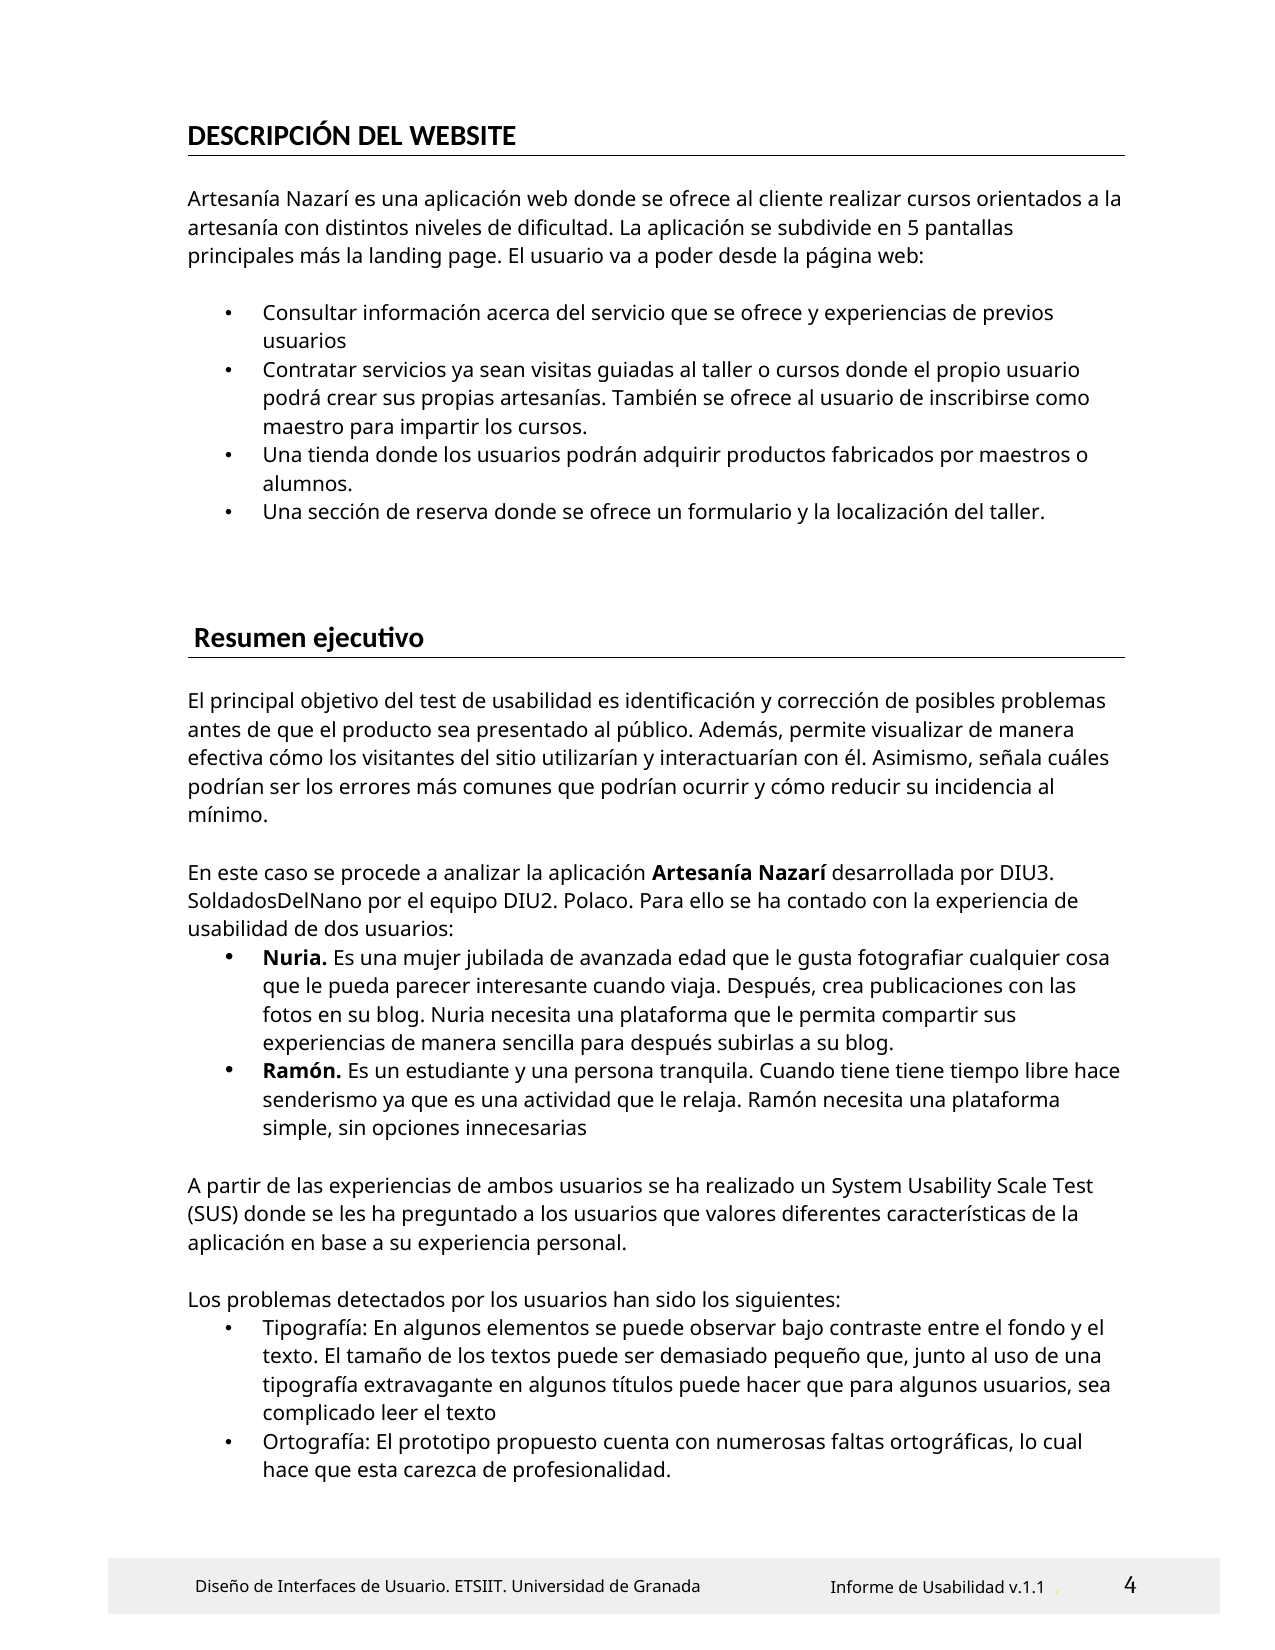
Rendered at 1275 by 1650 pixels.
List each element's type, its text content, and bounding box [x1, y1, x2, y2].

text El principal objetivo del test de usabilidad es identificación y corrección de posibles problemas antes de que el producto sea presentado al público. Además, permite visualizar de manera efectiva cómo los visitantes del sitio utilizarían y interactuarían con él. Asimismo, señala cuáles podrían ser los errores más comunes que podrían ocurrir y cómo reducir su incidencia al mínimo. [187, 687, 1125, 829]
list Nuria. Es una mujer jubilada de avanzada edad que le gusta fotografiar cualquier cosa que le pueda parecer interesante cuando viaja. Después, crea publicaciones con las fotos en su blog. Nuria necesita una plataforma que le permita compartir sus experiencias de manera sencilla para después subirlas a su blog. [225, 943, 1125, 1057]
list Ramón. Es un estudiante y una persona tranquila. Cuando tiene tiene tiempo libre hace senderismo ya que es una actividad que le relaja. Ramón necesita una plataforma simple, sin opciones innecesarias [225, 1057, 1125, 1142]
text Resumen ejecutivo [187, 619, 1125, 658]
text Artesanía Nazarí es una aplicación web donde se ofrece al cliente realizar cursos orientados a la artesanía con distintos niveles de dificultad. La aplicación se subdivide en 5 pantallas principales más la landing page. El usuario va a poder desde la página web: [187, 184, 1125, 269]
list Ortografía: El prototipo propuesto cuenta con numerosas faltas ortográficas, lo cual hace que esta carezca de profesionalidad. [225, 1427, 1125, 1484]
text Los problemas detectados por los usuarios han sido los siguientes: [187, 1285, 1125, 1313]
text DESCRIPCIÓN DEL WEBSITE [187, 117, 1125, 156]
list Contratar servicios ya sean visitas guiadas al taller o cursos donde el propio usuario podrá crear sus propias artesanías. También se ofrece al usuario de inscribirse como maestro para impartir los cursos. [225, 355, 1125, 440]
list Consultar información acerca del servicio que se ofrece y experiencias de previos usuarios [225, 298, 1125, 355]
text En este caso se procede a analizar la aplicación Artesanía Nazarí desarrollada por DIU3. SoldadosDelNano por el equipo DIU2. Polaco. Para ello se ha contado con la experiencia de usabilidad de dos usuarios: [187, 858, 1125, 943]
list Tipografía: En algunos elementos se puede observar bajo contraste entre el fondo y el texto. El tamaño de los textos puede ser demasiado pequeño que, junto al uso de una tipografía extravagante en algunos títulos puede hacer que para algunos usuarios, sea complicado leer el texto [225, 1313, 1125, 1427]
list Una sección de reserva donde se ofrece un formulario y la localización del taller. [225, 497, 1125, 526]
text A partir de las experiencias de ambos usuarios se ha realizado un System Usability Scale Test (SUS) donde se les ha preguntado a los usuarios que valores diferentes características de la aplicación en base a su experiencia personal. [187, 1171, 1125, 1256]
list Una tienda donde los usuarios podrán adquirir productos fabricados por maestros o alumnos. [225, 440, 1125, 497]
